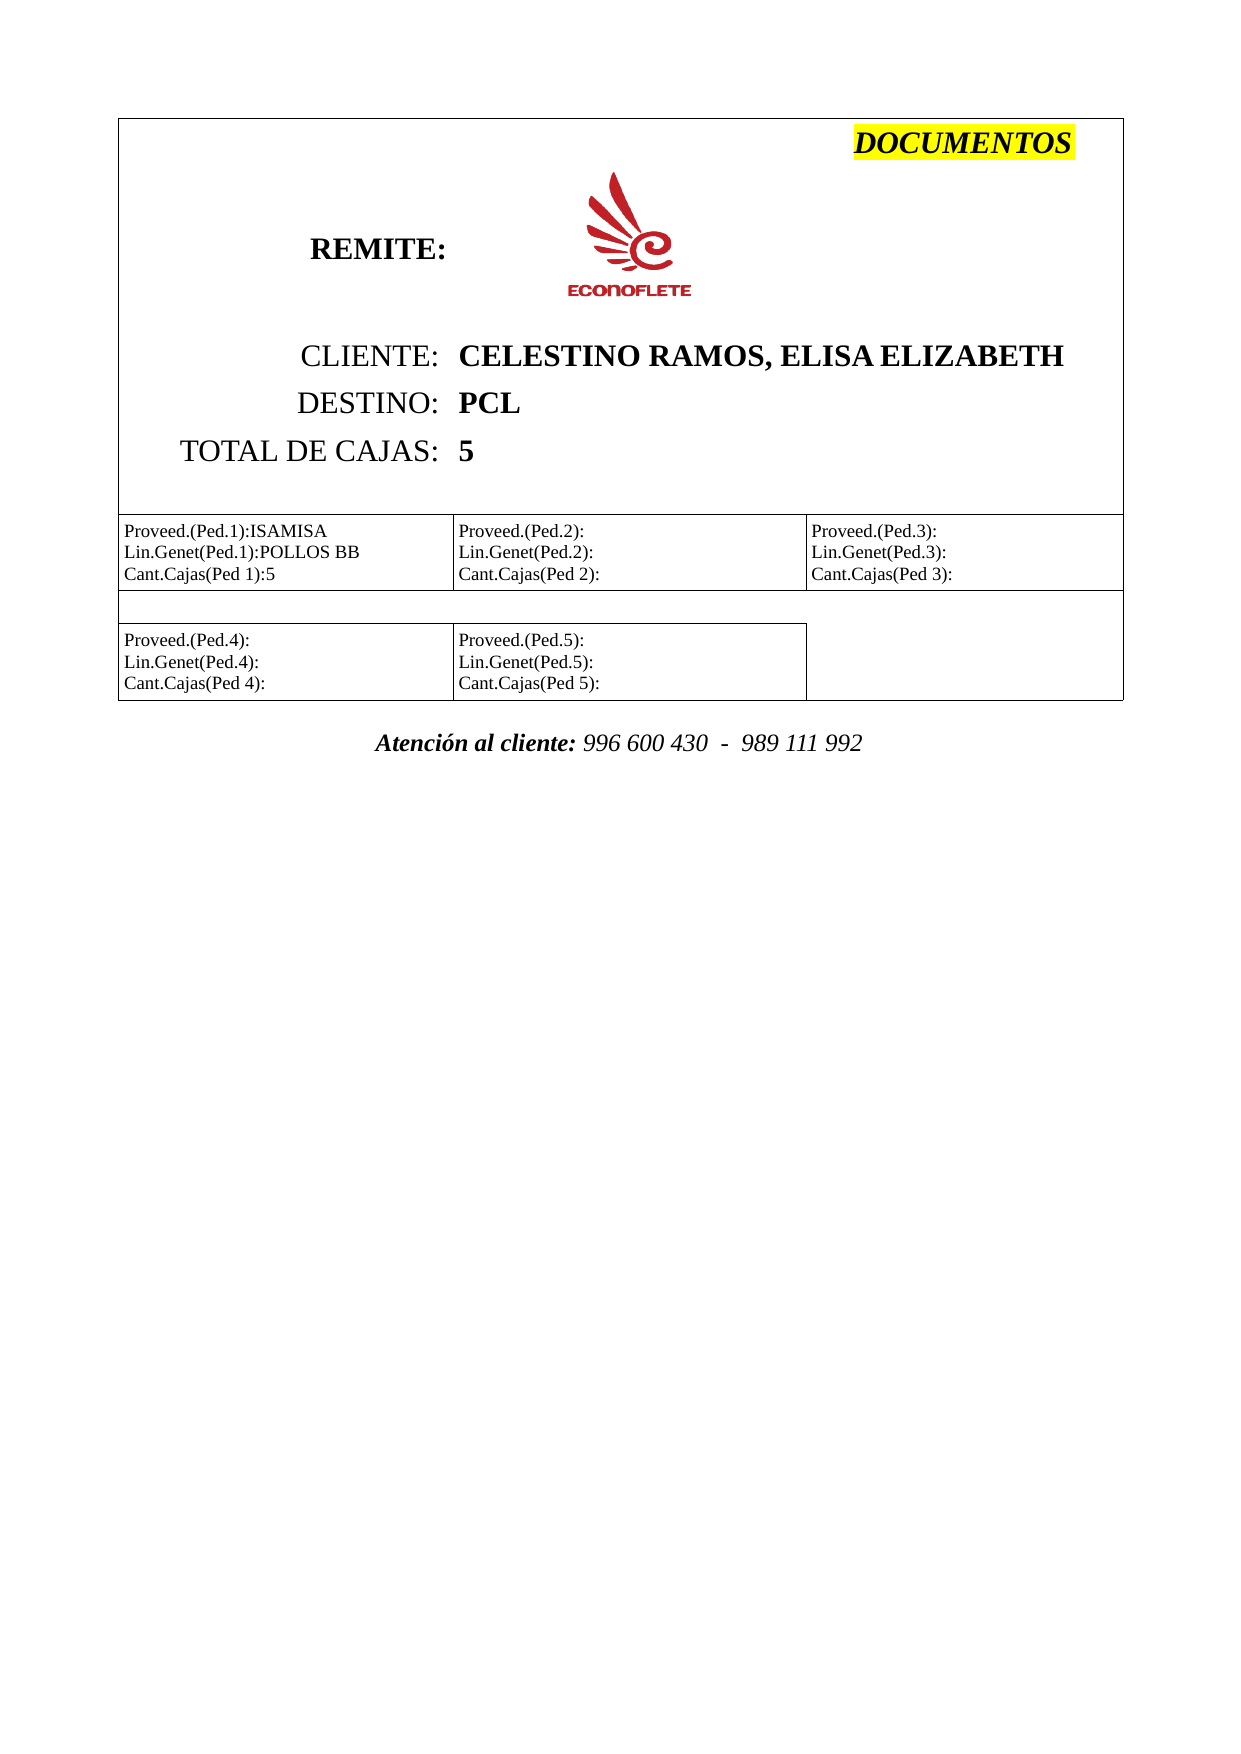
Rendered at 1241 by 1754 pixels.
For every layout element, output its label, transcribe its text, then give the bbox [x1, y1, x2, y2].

table_cell CELESTINO RAMOS, ELISA ELIZABETH [453, 332, 1123, 379]
table_cell Proveed.(Ped.1):ISAMISA Lin.Genet(Ped.1):POLLOS BB Cant.Cajas(Ped 1):5 [119, 515, 453, 590]
table_cell [453, 474, 806, 514]
table_cell CLIENTE: [119, 332, 453, 379]
table_cell Proveed.(Ped.2): Lin.Genet(Ped.2): Cant.Cajas(Ped 2): [454, 515, 806, 590]
table_cell TOTAL DE CAJAS: [119, 426, 453, 474]
table_cell [453, 166, 806, 332]
table_cell PCL [453, 379, 806, 426]
table_header [453, 119, 806, 166]
table_cell [807, 623, 1123, 699]
table_header DOCUMENTOS [806, 119, 1123, 166]
table_cell REMITE: [119, 166, 453, 332]
table_cell [806, 591, 1123, 623]
picture [552, 171, 707, 297]
table_header [119, 119, 453, 166]
table_cell [806, 474, 1123, 514]
table_cell [119, 591, 453, 623]
table_cell [119, 474, 453, 514]
table_cell Proveed.(Ped.4): Lin.Genet(Ped.4): Cant.Cajas(Ped 4): [119, 624, 453, 699]
text Atención al cliente: 996 600 430 - 989 111 992 [118, 728, 1122, 757]
table_cell [806, 379, 1123, 426]
table_cell Proveed.(Ped.5): Lin.Genet(Ped.5): Cant.Cajas(Ped 5): [454, 624, 806, 699]
table_cell DESTINO: [119, 379, 453, 426]
table_cell [806, 166, 1123, 332]
table_cell [453, 591, 806, 623]
table_cell 5 [453, 426, 1123, 474]
table_cell Proveed.(Ped.3): Lin.Genet(Ped.3): Cant.Cajas(Ped 3): [807, 515, 1123, 590]
